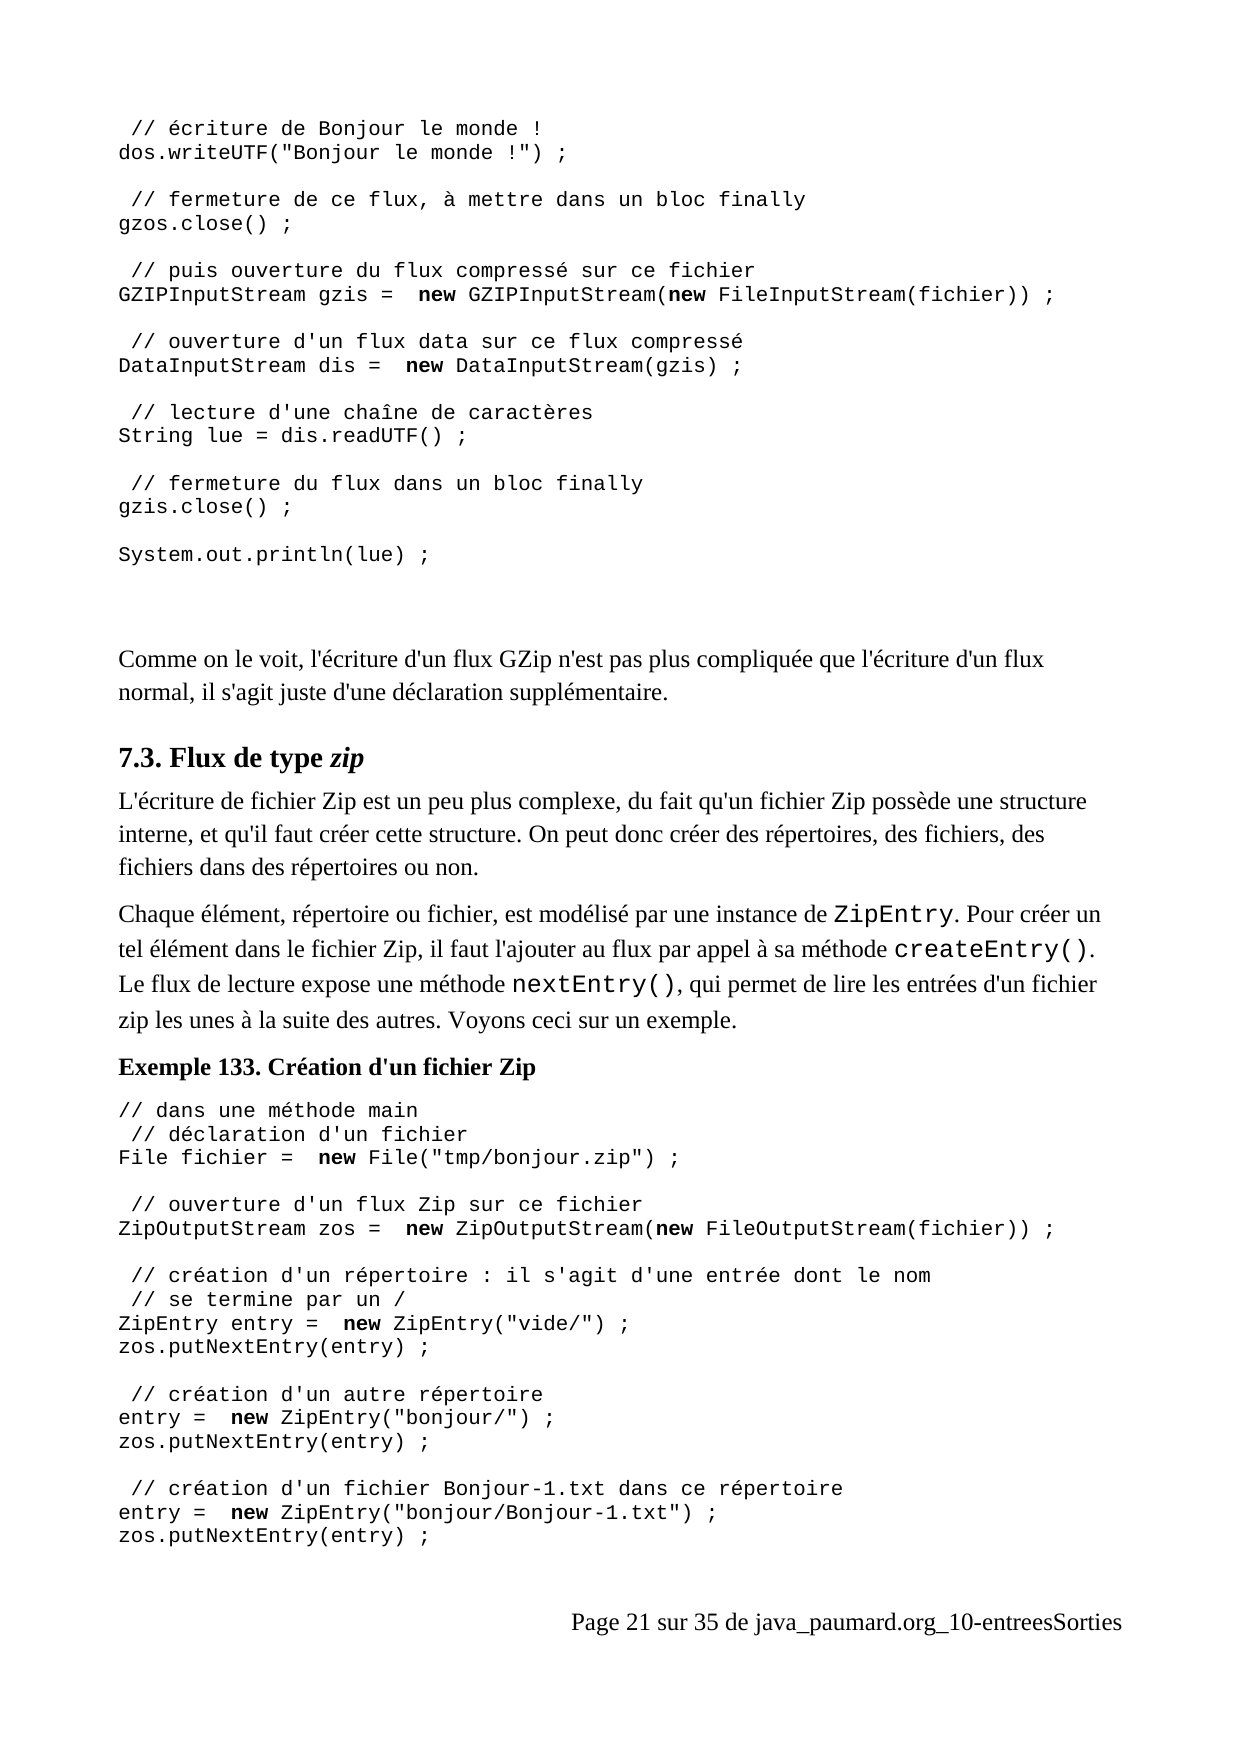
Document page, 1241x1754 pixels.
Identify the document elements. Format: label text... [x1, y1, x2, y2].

text gzis.close() ; [118, 496, 1122, 520]
text // création d'un fichier Bonjour-1.txt dans ce répertoire [118, 1478, 1122, 1502]
text String lue = dis.readUTF() ; [118, 426, 1122, 449]
text Exemple 133. Création d'un fichier Zip [118, 1052, 1122, 1081]
text entry = new ZipEntry("bonjour/Bonjour-1.txt") ; [118, 1502, 1122, 1526]
text ZipOutputStream zos = new ZipOutputStream(new FileOutputStream(fichier)) ; [118, 1218, 1122, 1242]
text // déclaration d'un fichier [118, 1123, 1122, 1147]
text // fermeture du flux dans un bloc finally [118, 473, 1122, 496]
text gzos.close() ; [118, 213, 1122, 236]
text Comme on le voit, l'écriture d'un flux GZip n'est pas plus compliquée que l'écriture d'un flux normal, il s'agit juste d'une déclaration supplémentaire. [118, 644, 1122, 706]
text zos.putNextEntry(entry) ; [118, 1336, 1122, 1360]
text Chaque élément, répertoire ou fichier, est modélisé par une instance de ZipEntry. Pour créer un tel élément dans le fichier Zip, il faut l'ajouter au flux par appel à sa méthode createEntry(). Le flux de lecture expose une méthode nextEntry(), qui permet de lire les entrées d'un fichier zip les unes à la suite des autres. Voyons ceci sur un exemple. [118, 899, 1122, 1033]
text entry = new ZipEntry("bonjour/") ; [118, 1407, 1122, 1431]
text zos.putNextEntry(entry) ; [118, 1526, 1122, 1549]
subtitle 7.3. Flux de type zip [118, 740, 1122, 773]
text DataInputStream dis = new DataInputStream(gzis) ; [118, 354, 1122, 378]
text // puis ouverture du flux compressé sur ce fichier [118, 260, 1122, 284]
text zos.putNextEntry(entry) ; [118, 1431, 1122, 1454]
text File fichier = new File("tmp/bonjour.zip") ; [118, 1147, 1122, 1171]
text // dans une méthode main [118, 1100, 1122, 1123]
text // se termine par un / [118, 1289, 1122, 1313]
text // création d'un autre répertoire [118, 1384, 1122, 1407]
text // écriture de Bonjour le monde ! [118, 118, 1122, 142]
text GZIPInputStream gzis = new GZIPInputStream(new FileInputStream(fichier)) ; [118, 284, 1122, 307]
text dos.writeUTF("Bonjour le monde !") ; [118, 142, 1122, 165]
text // lecture d'une chaîne de caractères [118, 402, 1122, 426]
text // ouverture d'un flux data sur ce flux compressé [118, 331, 1122, 354]
text ZipEntry entry = new ZipEntry("vide/") ; [118, 1313, 1122, 1336]
text L'écriture de fichier Zip est un peu plus complexe, du fait qu'un fichier Zip possède une structure interne, et qu'il faut créer cette structure. On peut donc créer des répertoires, des fichiers, des fichiers dans des répertoires ou non. [118, 786, 1122, 881]
text // création d'un répertoire : il s'agit d'une entrée dont le nom [118, 1265, 1122, 1289]
text System.out.println(lue) ; [118, 544, 1122, 567]
text // fermeture de ce flux, à mettre dans un bloc finally [118, 189, 1122, 213]
text // ouverture d'un flux Zip sur ce fichier [118, 1194, 1122, 1218]
